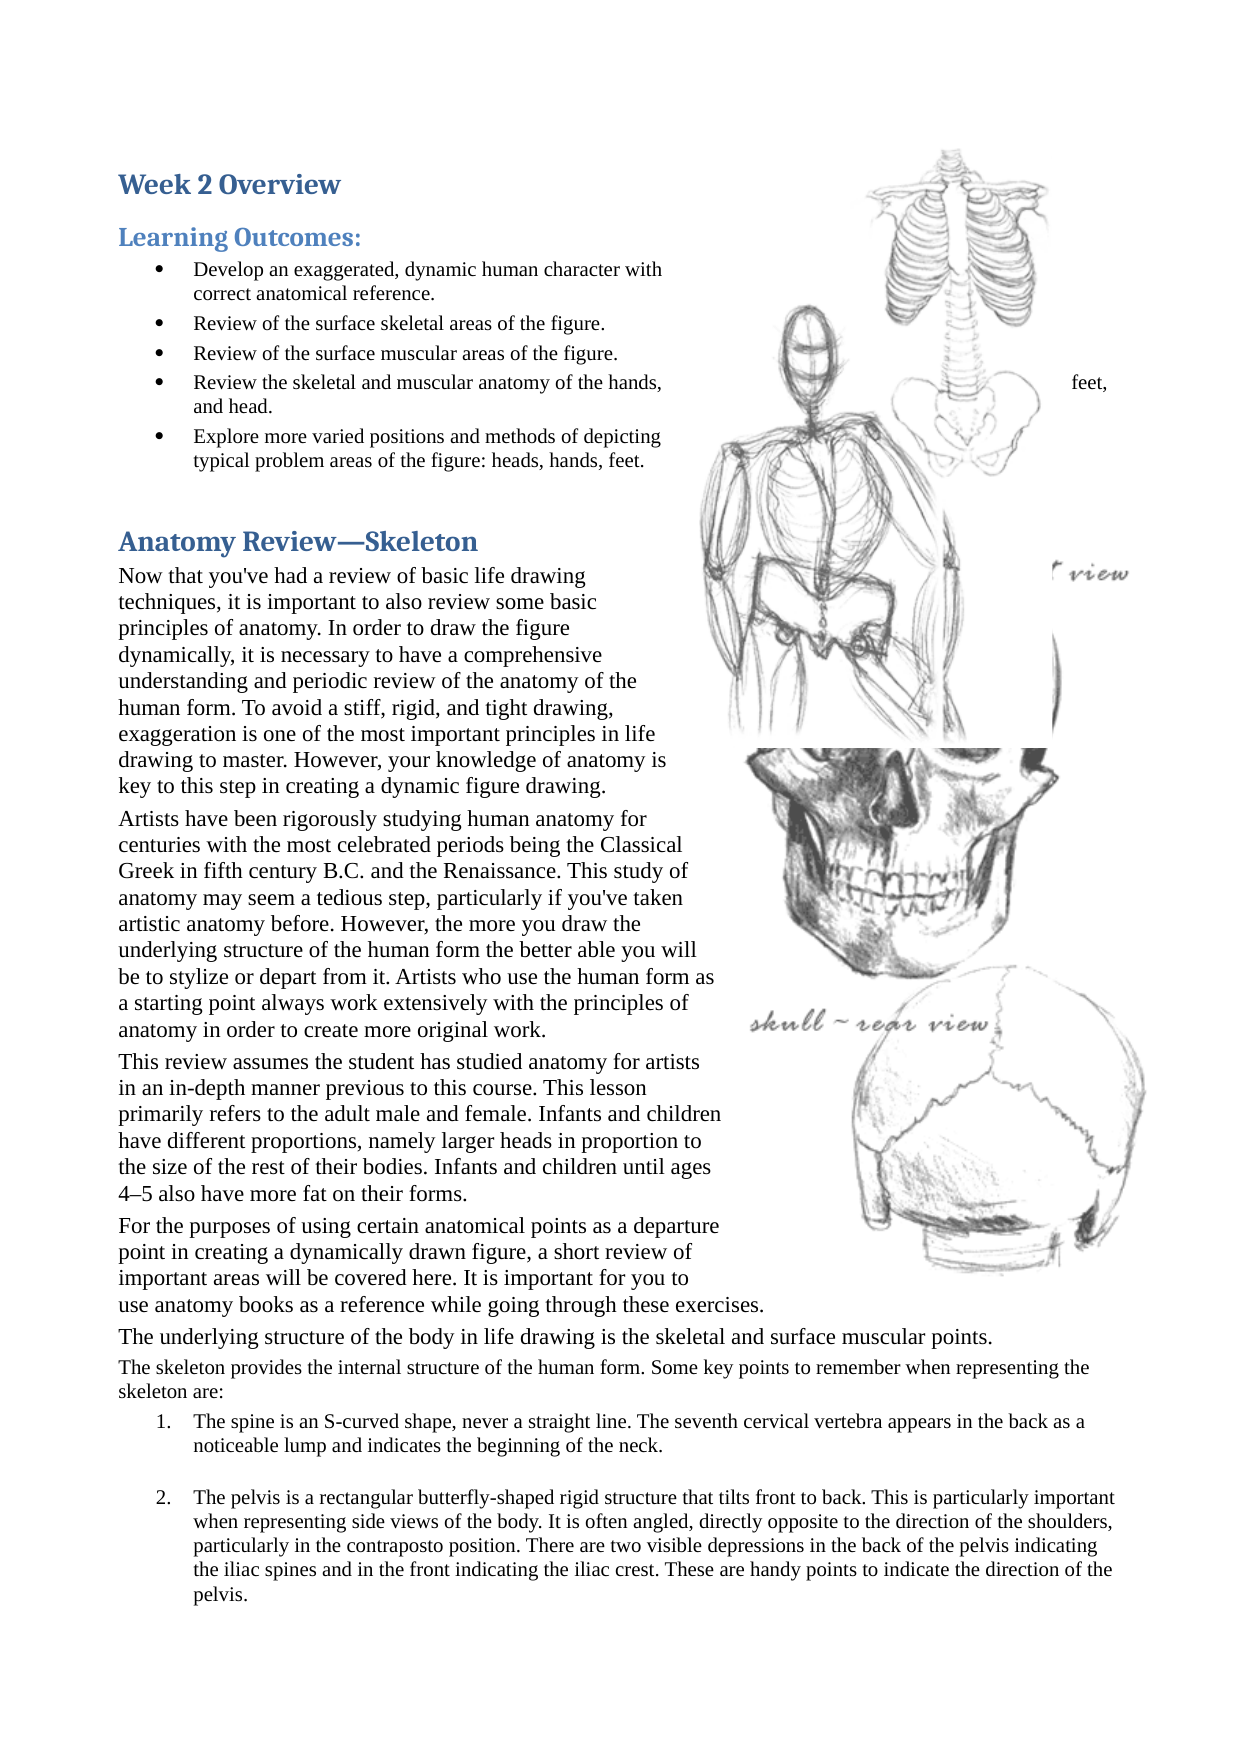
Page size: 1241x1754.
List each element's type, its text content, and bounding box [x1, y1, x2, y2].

list [1053, 311, 1122, 334]
text Now that you've had a review of basic life drawing techniques, it is important to also review some basic principles of anatomy. In order to draw the figure dynamically, it is necessary to have a comprehensive understanding and periodic review of the anatomy of the human form. To avoid a stiff, rigid, and tight drawing, exaggeration is one of the most important principles in life drawing to master. However, your knowledge of anatomy is key to this step in creating a dynamic figure drawing. [118, 562, 741, 799]
list Develop an exaggerated, dynamic human character with correct anatomical reference. [156, 257, 698, 305]
list Review of the surface skeletal areas of the figure. [156, 311, 698, 334]
picture [698, 146, 1148, 1286]
text This review assumes the student has studied anatomy for artists in an in-depth manner previous to this course. This lesson primarily refers to the adult male and female. Infants and children have different proportions, namely larger heads in proportion to the size of the rest of their bodies. Infants and children until ages 4–5 also have more fat on their forms. [118, 1048, 741, 1206]
subtitle [1053, 525, 1122, 546]
subtitle [1053, 222, 1122, 254]
text For the purposes of using certain anatomical points as a departure point in creating a dynamically drawn figure, a short review of important areas will be covered here. It is important for you to use anatomy books as a reference while going through these exercises. [118, 1212, 1122, 1317]
list [1053, 340, 1122, 364]
list The pelvis is a rectangular butterfly-shaped rigid structure that tilts front to back. This is particularly important when representing side views of the body. It is often angled, directly opposite to the direction of the shoulders, particularly in the contraposto position. There are two visible depressions in the back of the pelvis indicating the iliac spines and in the front indicating the iliac crest. These are handy points to indicate the direction of the pelvis. [156, 1485, 1122, 1606]
list [1053, 257, 1122, 305]
list [1053, 424, 1122, 472]
subtitle Week 2 Overview [118, 168, 698, 202]
subtitle Learning Outcomes: [118, 222, 698, 254]
subtitle Anatomy Review—Skeleton [118, 525, 698, 559]
list Review the skeletal and muscular anatomy of the hands, feet, and head. [156, 370, 698, 418]
list Review the skeletal and muscular anatomy of the hands, feet, and head. [1053, 370, 1122, 418]
subtitle [1053, 168, 1122, 202]
list Review of the surface muscular areas of the figure. [156, 340, 698, 364]
text Artists have been rigorously studying human anatomy for centuries with the most celebrated periods being the Classical Greek in fifth century B.C. and the Renaissance. This study of anatomy may seem a tedious step, particularly if you've taken artistic anatomy before. However, the more you draw the underlying structure of the human form the better able you will be to stylize or depart from it. Artists who use the human form as a starting point always work extensively with the principles of anatomy in order to create more original work. [118, 805, 741, 1042]
text The underlying structure of the body in life drawing is the skeletal and surface muscular points. [118, 1323, 1122, 1349]
text The skeleton provides the internal structure of the human form. Some key points to remember when representing the skeleton are: [118, 1355, 1122, 1403]
list The spine is an S-curved shape, never a straight line. The seventh cervical vertebra appears in the back as a noticeable lump and indicates the beginning of the neck. [156, 1409, 1122, 1457]
list Explore more varied positions and methods of depicting typical problem areas of the figure: heads, hands, feet. [156, 424, 698, 472]
